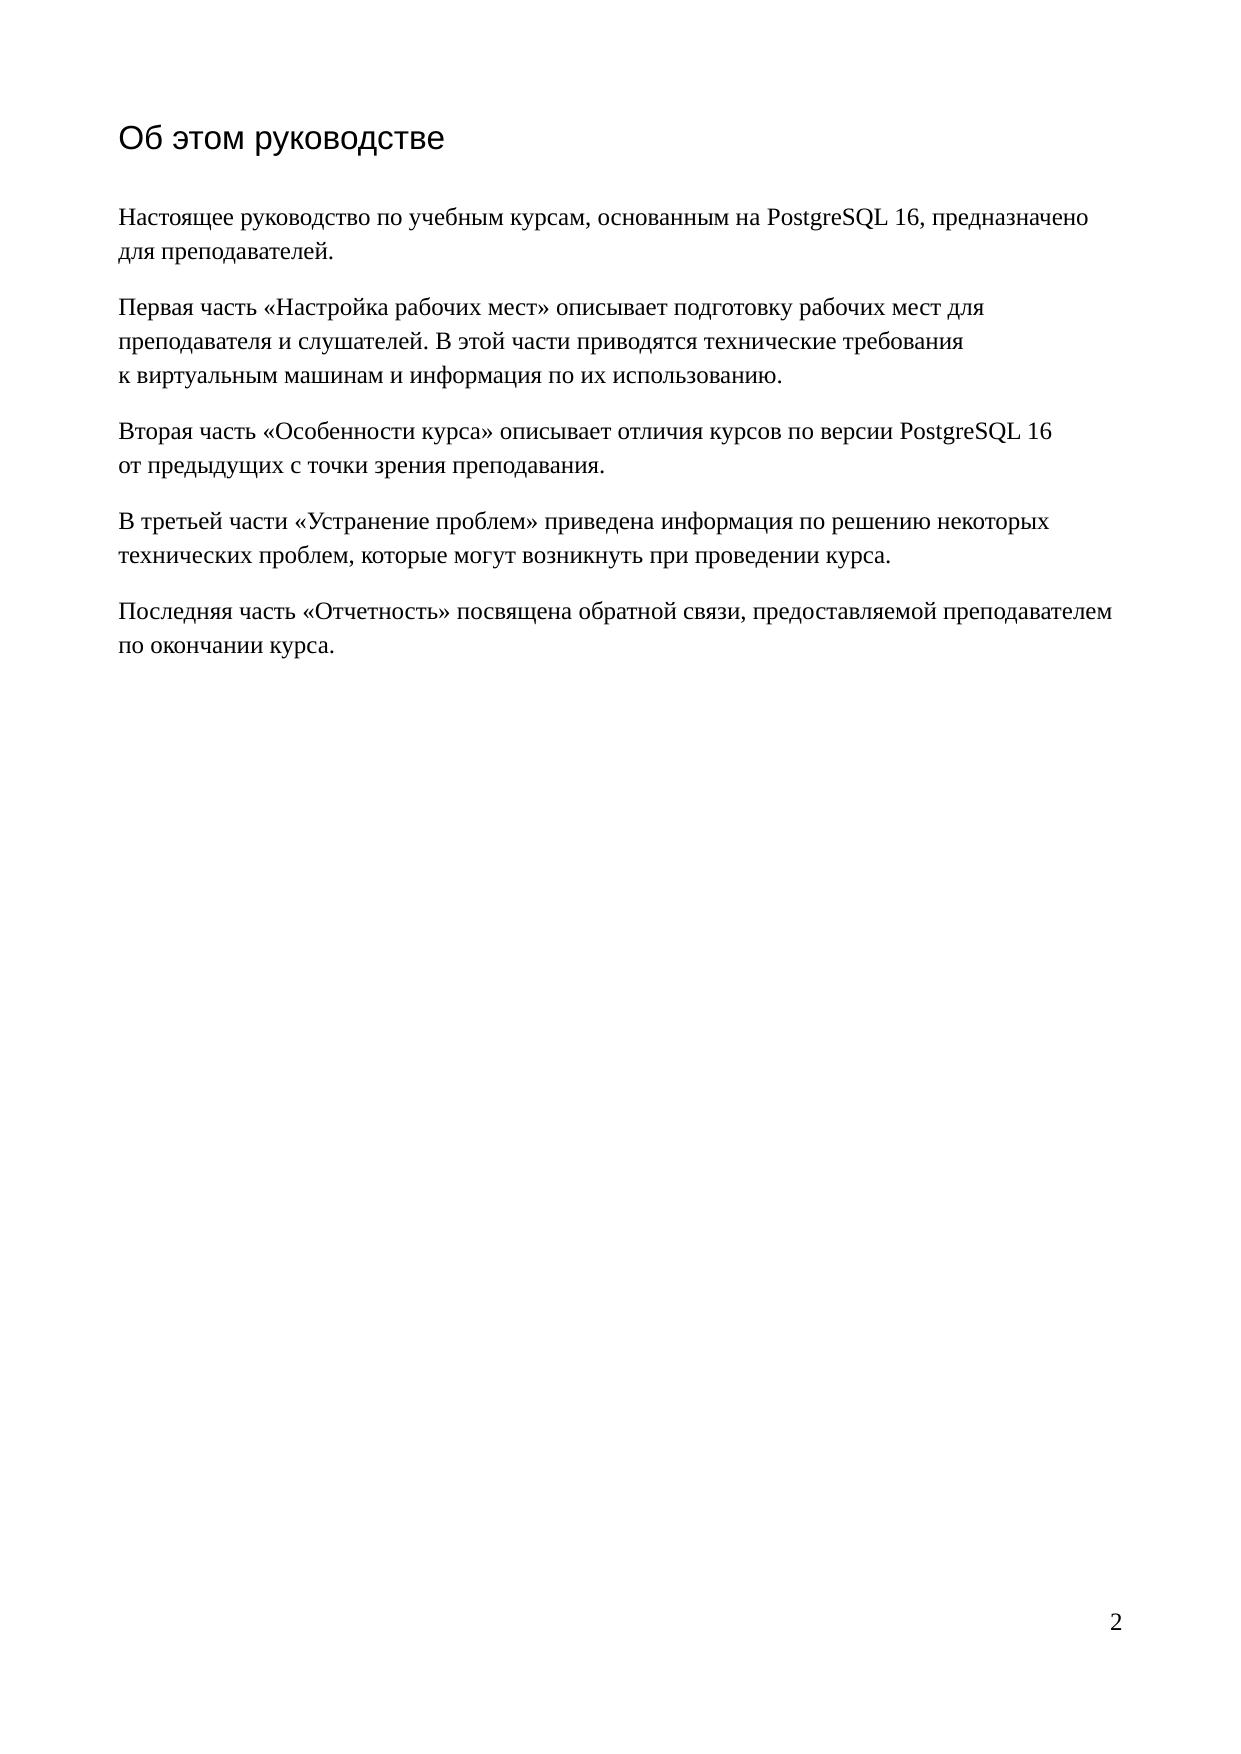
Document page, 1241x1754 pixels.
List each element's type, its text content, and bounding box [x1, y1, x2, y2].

text Первая часть «Настройка рабочих мест» описывает подготовку рабочих мест для преподавателя и слушателей. В этой части приводятся технические требования к виртуальным машинам и информация по их использованию. [118, 292, 1122, 389]
text Последняя часть «Отчетность» посвящена обратной связи, предоставляемой преподавателем по окончании курса. [118, 596, 1122, 659]
subtitle Об этом руководстве [118, 118, 1122, 157]
text Вторая часть «Особенности курса» описывает отличия курсов по версии PostgreSQL 16 от предыдущих с точки зрения преподавания. [118, 416, 1122, 479]
text В третьей части «Устранение проблем» приведена информация по решению некоторых технических проблем, которые могут возникнуть при проведении курса. [118, 506, 1122, 569]
text Настоящее руководство по учебным курсам, основанным на PostgreSQL 16, предназначено для преподавателей. [118, 202, 1122, 265]
